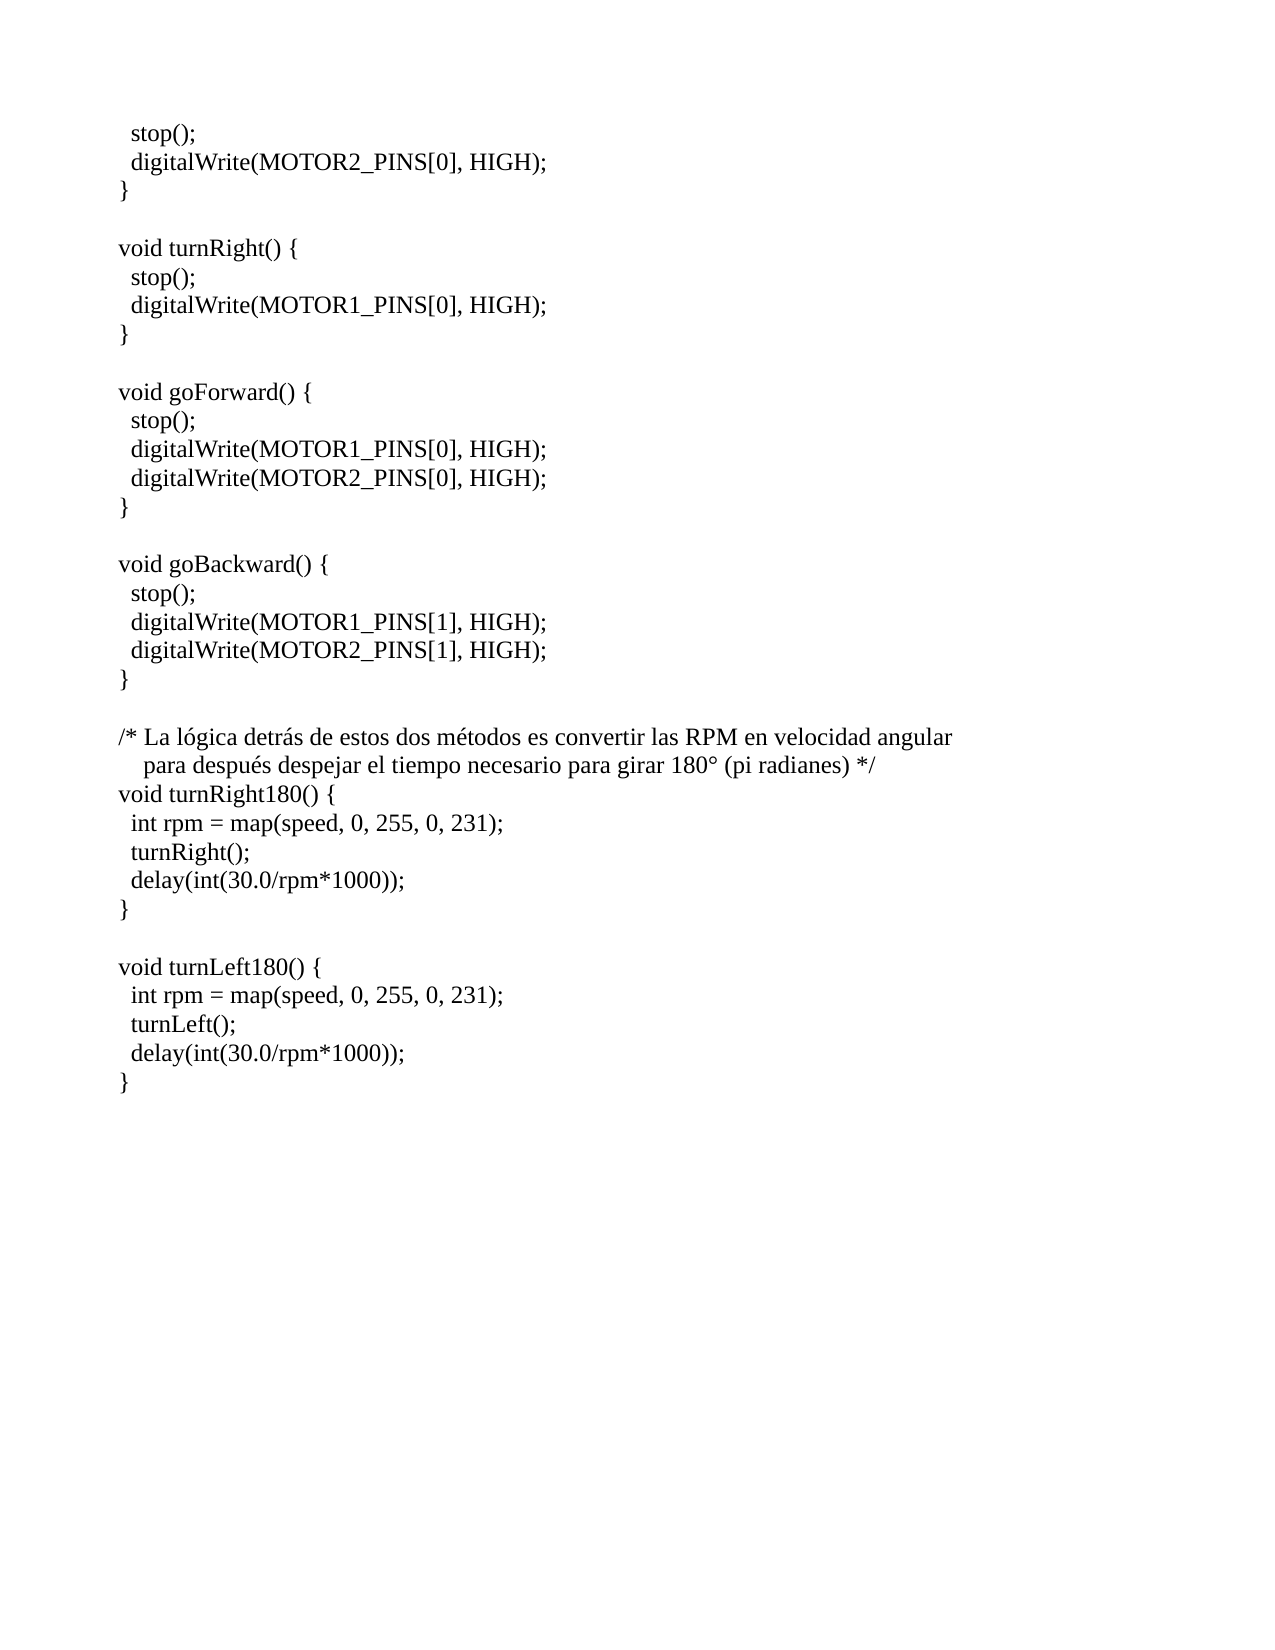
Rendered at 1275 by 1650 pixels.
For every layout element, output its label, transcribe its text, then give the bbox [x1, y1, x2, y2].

text int rpm = map(speed, 0, 255, 0, 231); [118, 808, 1157, 837]
text void turnRight() { [118, 233, 1157, 262]
text /* La lógica detrás de estos dos métodos es convertir las RPM en velocidad angular [118, 722, 1157, 751]
text } [118, 176, 1157, 204]
text stop(); [118, 262, 1157, 291]
text } [118, 319, 1157, 348]
text turnLeft(); [118, 1009, 1157, 1038]
text } [118, 492, 1157, 521]
text digitalWrite(MOTOR1_PINS[0], HIGH); [118, 291, 1157, 319]
text stop(); [118, 406, 1157, 434]
text stop(); [118, 118, 1157, 147]
text digitalWrite(MOTOR2_PINS[1], HIGH); [118, 636, 1157, 664]
text digitalWrite(MOTOR1_PINS[0], HIGH); [118, 434, 1157, 463]
text void turnLeft180() { [118, 952, 1157, 981]
text } [118, 894, 1157, 923]
text void goForward() { [118, 377, 1157, 406]
text delay(int(30.0/rpm*1000)); [118, 866, 1157, 894]
text para después despejar el tiempo necesario para girar 180° (pi radianes) */ [118, 751, 1157, 779]
text void turnRight180() { [118, 779, 1157, 808]
text digitalWrite(MOTOR2_PINS[0], HIGH); [118, 463, 1157, 492]
text int rpm = map(speed, 0, 255, 0, 231); [118, 981, 1157, 1009]
text void goBackward() { [118, 549, 1157, 578]
text digitalWrite(MOTOR1_PINS[1], HIGH); [118, 607, 1157, 636]
text delay(int(30.0/rpm*1000)); [118, 1038, 1157, 1067]
text digitalWrite(MOTOR2_PINS[0], HIGH); [118, 147, 1157, 176]
text } [118, 664, 1157, 693]
text turnRight(); [118, 837, 1157, 866]
text stop(); [118, 578, 1157, 607]
text } [118, 1067, 1157, 1096]
